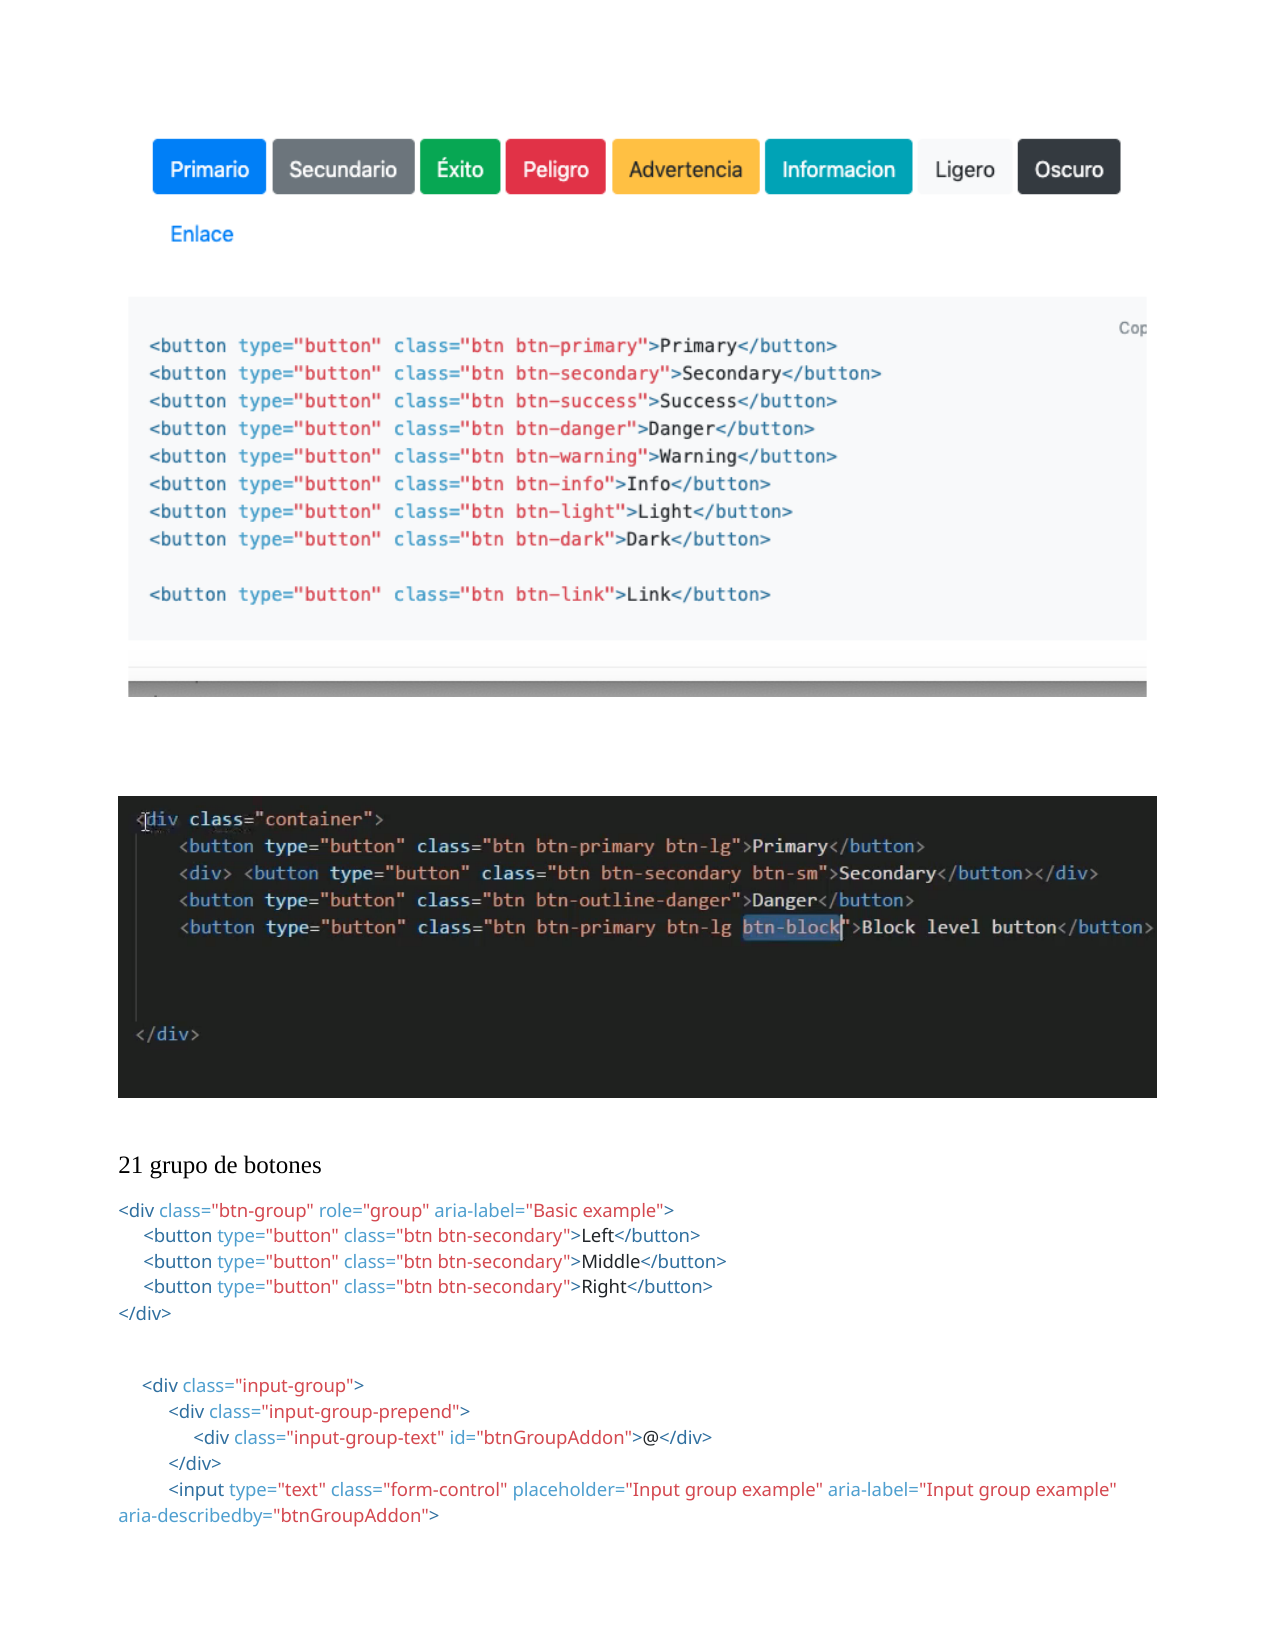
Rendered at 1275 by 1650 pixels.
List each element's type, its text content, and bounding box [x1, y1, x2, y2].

text <div class="input-group"> [118, 1373, 1157, 1399]
text <button type="button" class="btn btn-secondary">Left</button> [118, 1222, 1157, 1248]
text <input type="text" class="form-control" placeholder="Input group example" aria-label="Input group example" aria-describedby="btnGroupAddon"> [118, 1477, 1157, 1528]
text <div class="input-group-text" id="btnGroupAddon">@</div> [118, 1425, 1157, 1451]
text 21 grupo de botones [118, 1150, 1157, 1178]
picture [118, 796, 1157, 1098]
text <button type="button" class="btn btn-secondary">Right</button> [118, 1274, 1157, 1300]
text </div> [118, 1300, 1157, 1325]
text </div> [118, 1451, 1157, 1477]
text <div class="btn-group" role="group" aria-label="Basic example"> [118, 1197, 1157, 1222]
picture [128, 118, 1147, 697]
text <div class="input-group-prepend"> [118, 1399, 1157, 1425]
text <button type="button" class="btn btn-secondary">Middle</button> [118, 1248, 1157, 1274]
